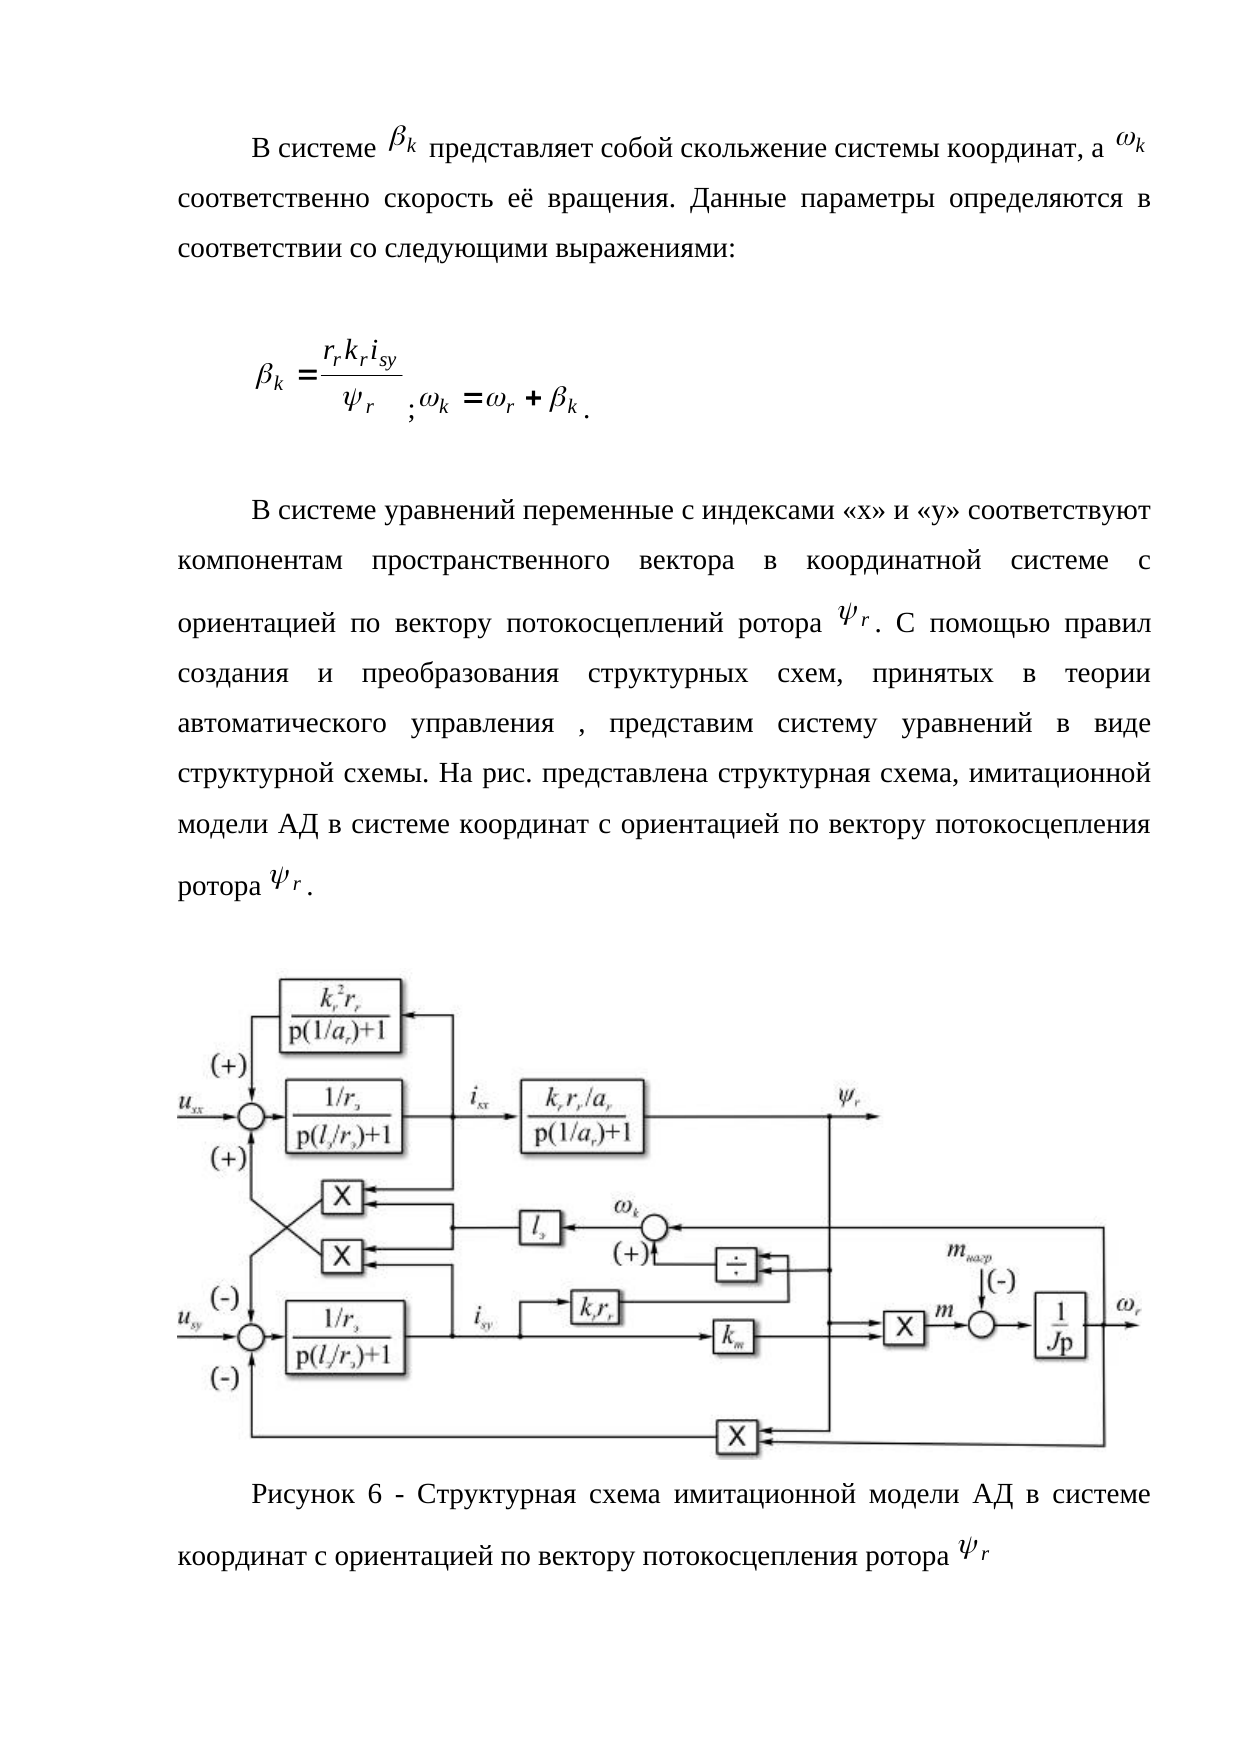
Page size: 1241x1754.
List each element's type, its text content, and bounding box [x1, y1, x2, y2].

text ;. [177, 331, 1152, 425]
picture [177, 968, 1142, 1460]
text В системе уравнений переменные с индексами «x» и «y» соответствуют компонентам пространственного вектора в координатной системе с ориентацией по вектору потокосцеплений ротора . С помощью правил создания и преобразования структурных схем, принятых в теории автоматического управления , представим систему уравнений в виде структурной схемы. На рис. представлена структурная схема, имитационной модели АД в системе координат с ориентацией по вектору потокосцепления ротора . [177, 492, 1152, 902]
text Рисунок 6 - Структурная схема имитационной модели АД в системе координат с ориентацией по вектору потокосцепления ротора [177, 1476, 1152, 1572]
text В системе представляет собой скольжение системы координат, а соответственно скорость её вращения. Данные параметры определяются в соответствии со следующими выражениями: [177, 118, 1152, 264]
